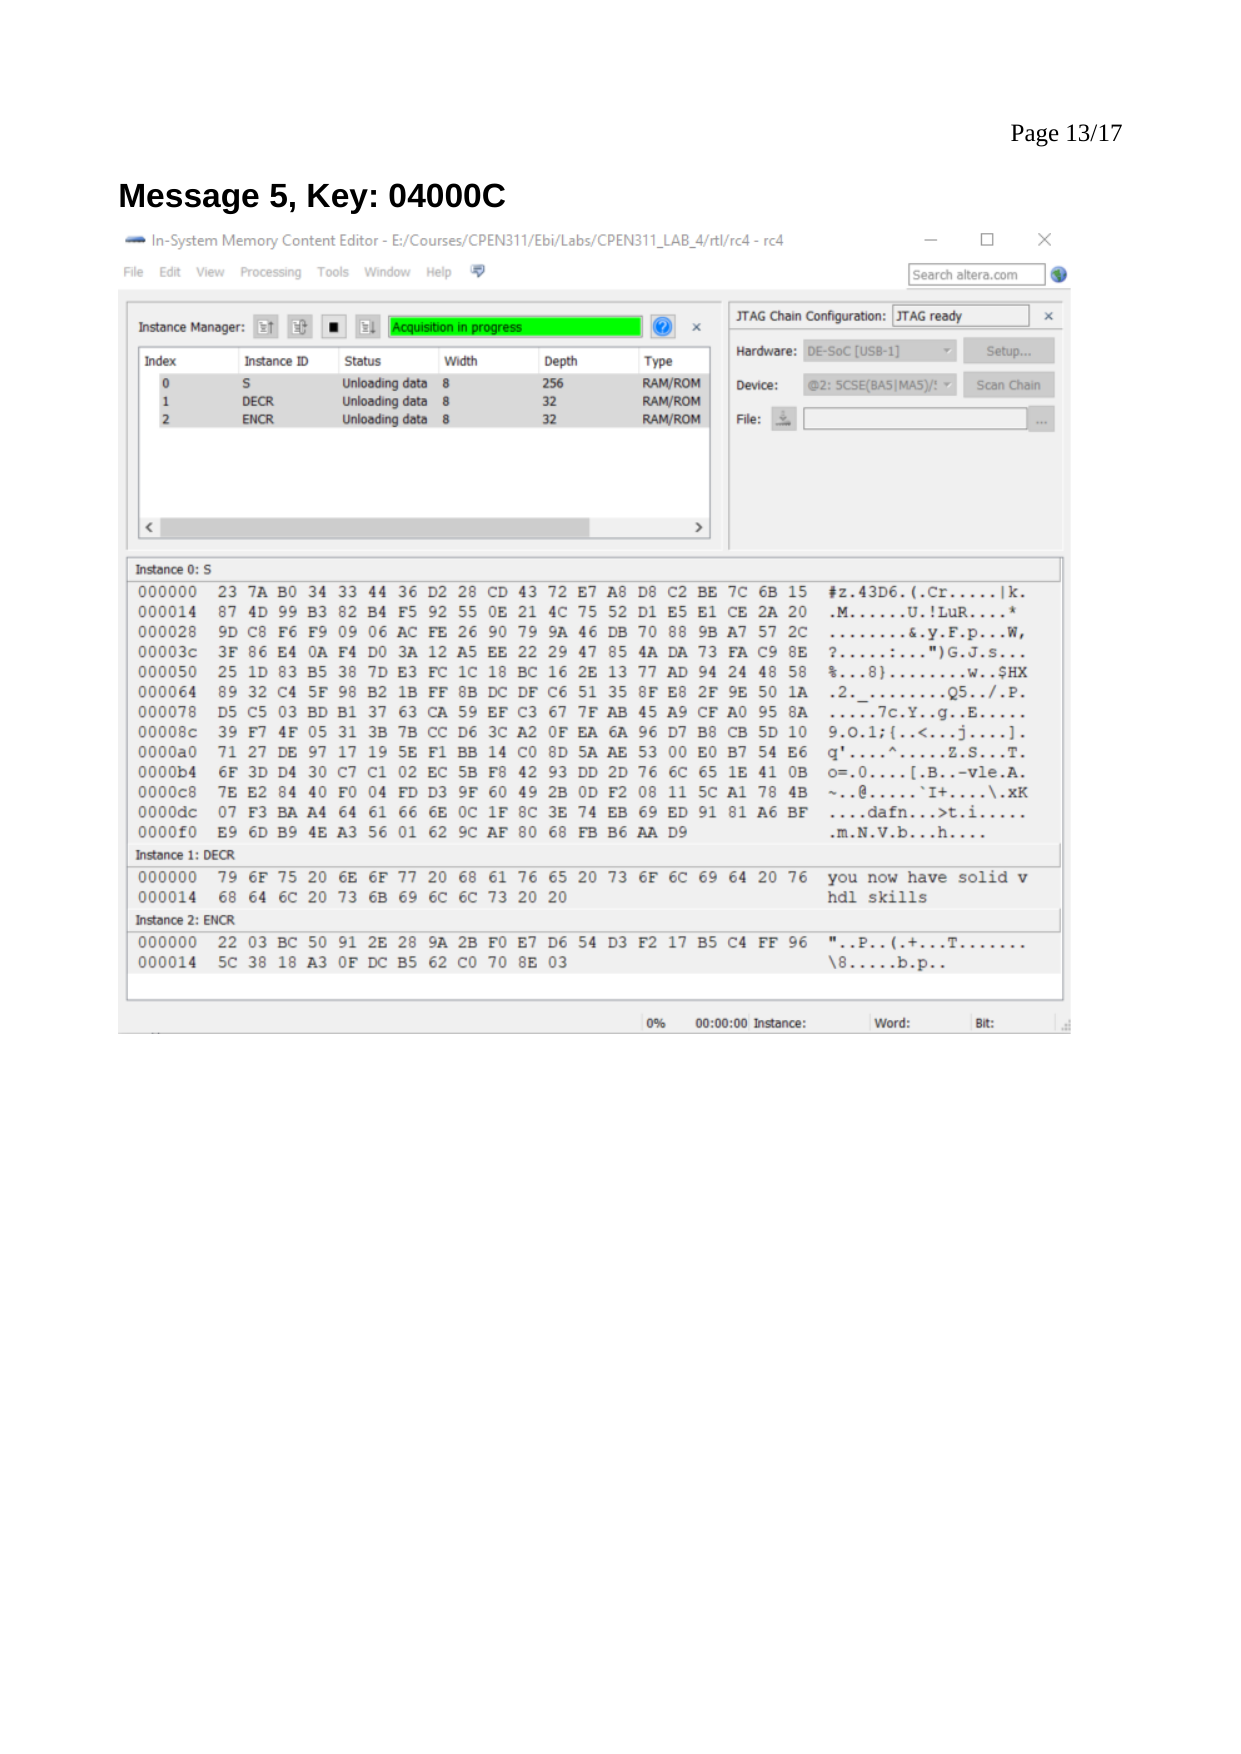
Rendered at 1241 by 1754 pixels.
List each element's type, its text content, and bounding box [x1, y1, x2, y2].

subtitle Message 5, Key: 04000C [118, 176, 1122, 215]
picture [118, 227, 1071, 1034]
